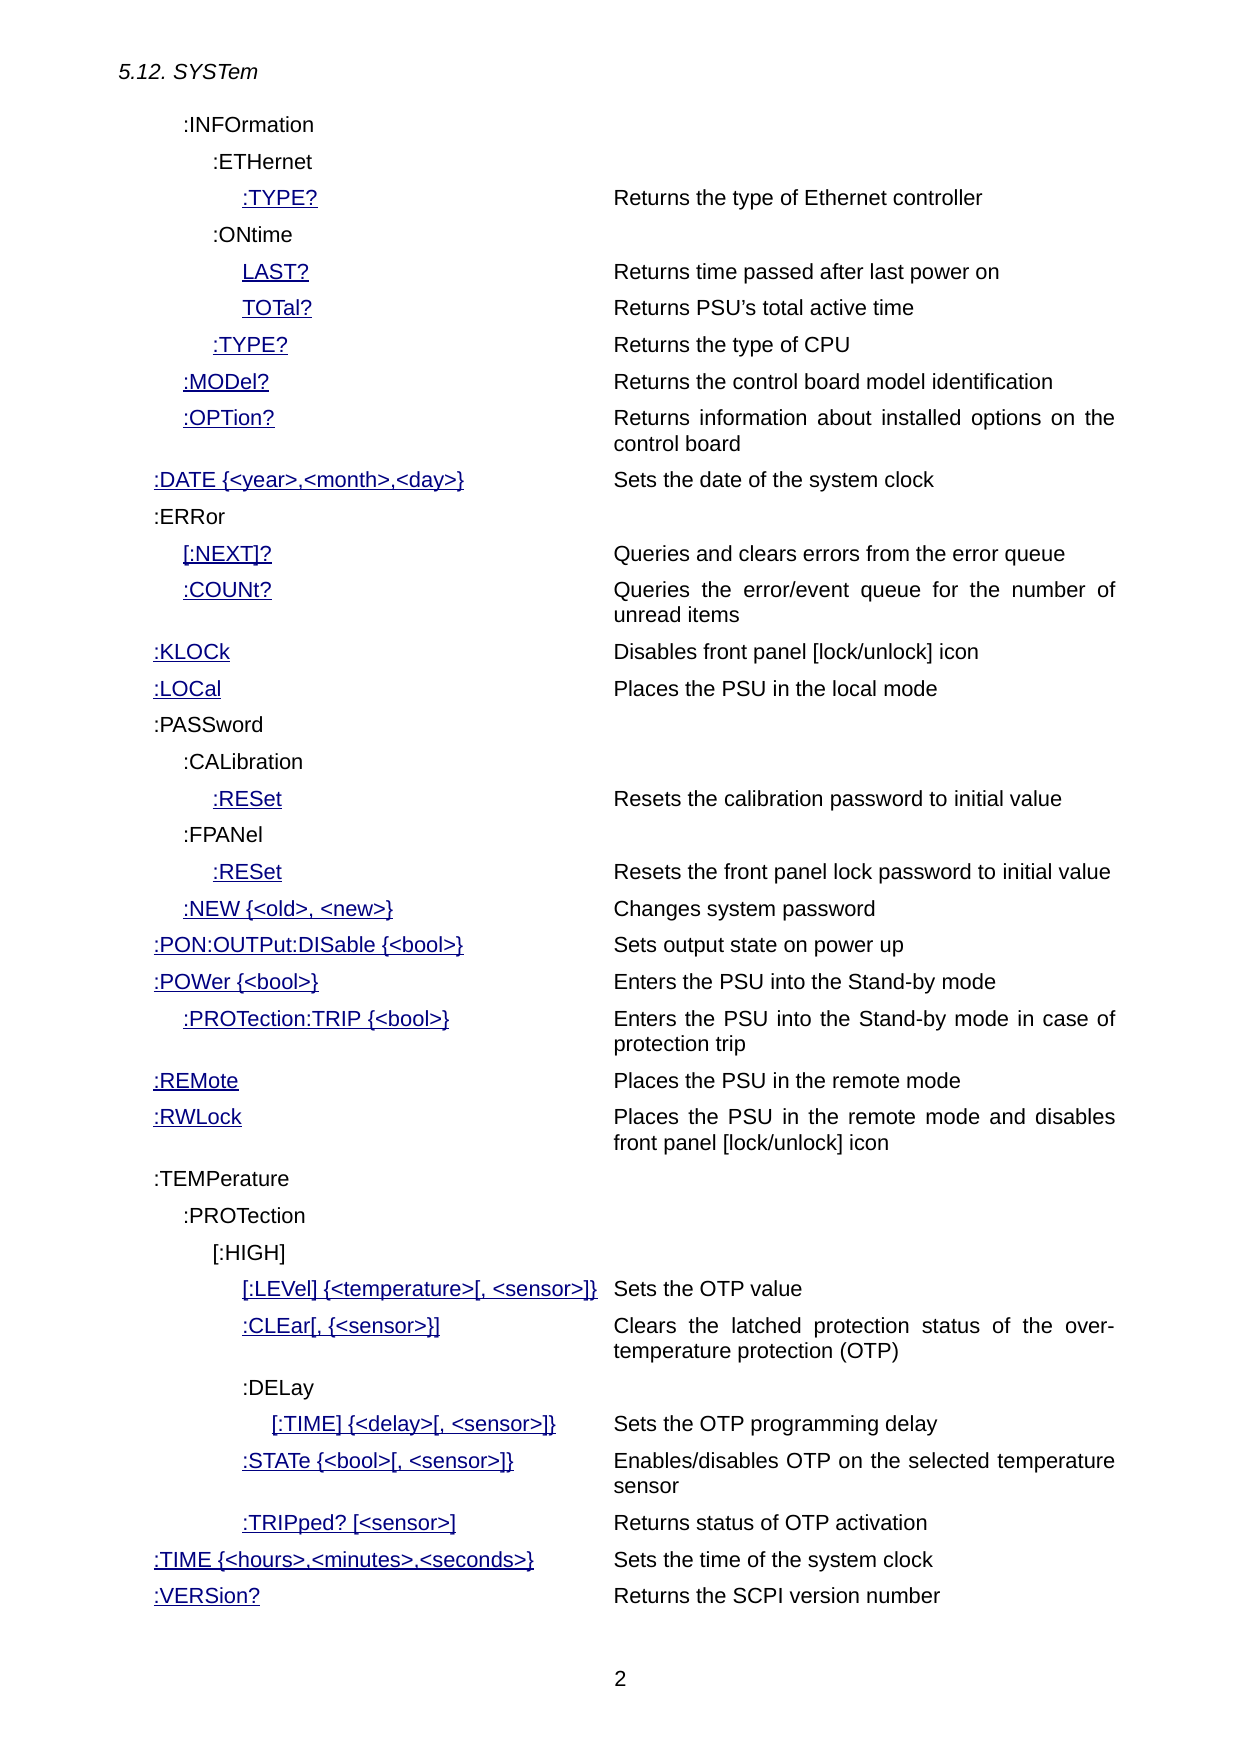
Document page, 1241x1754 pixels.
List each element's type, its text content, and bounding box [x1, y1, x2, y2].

table_cell Returns status of OTP activation [608, 1504, 1122, 1541]
table_cell Resets the front panel lock password to initial value [608, 853, 1122, 890]
table_cell [:HIGH] [118, 1234, 608, 1270]
table_cell :TYPE? [118, 326, 608, 363]
table_cell :PASSword [118, 707, 608, 743]
table_cell [608, 216, 1122, 253]
table_cell Queries and clears errors from the error queue [608, 535, 1122, 571]
table_cell :DELay [118, 1369, 608, 1406]
table_cell Sets the date of the system clock [608, 461, 1122, 498]
table_cell :PON:OUTPut:DISable {<bool>} [118, 927, 608, 963]
table_cell :TRIPped? [<sensor>] [118, 1504, 608, 1541]
table_cell :REMote [118, 1062, 608, 1098]
table_cell [:NEXT]? [118, 535, 608, 571]
table_cell Returns PSU’s total active time [608, 290, 1122, 326]
table_cell :LOCal [118, 670, 608, 707]
table_cell :PROTection:TRIP {<bool>} [118, 1000, 608, 1062]
table_cell :CALibration [118, 743, 608, 780]
table_cell Returns the SCPI version number [608, 1578, 1122, 1614]
table_cell [:TIME] {<delay>[, <sensor>]} [118, 1406, 608, 1442]
table_cell Sets the time of the system clock [608, 1541, 1122, 1577]
table_cell TOTal? [118, 290, 608, 326]
table_cell Changes system password [608, 890, 1122, 927]
table_cell :FPANel [118, 817, 608, 853]
table_cell Places the PSU in the local mode [608, 670, 1122, 707]
table_cell :MODel? [118, 363, 608, 399]
table_cell [608, 817, 1122, 853]
table_cell Sets output state on power up [608, 927, 1122, 963]
table_cell :ETHernet [118, 143, 608, 179]
table_cell Returns information about installed options on the control board [608, 400, 1122, 461]
table_cell :RESet [118, 780, 608, 817]
table_cell :RESet [118, 853, 608, 890]
table_cell [608, 498, 1122, 535]
table_cell :COUNt? [118, 571, 608, 633]
table_cell :POWer {<bool>} [118, 963, 608, 1000]
table_cell Returns the control board model identification [608, 363, 1122, 399]
table_cell [608, 707, 1122, 743]
table_cell Sets the OTP programming delay [608, 1406, 1122, 1442]
table_cell :OPTion? [118, 400, 608, 461]
table_cell :NEW {<old>, <new>} [118, 890, 608, 927]
table_cell Enters the PSU into the Stand-by mode in case of protection trip [608, 1000, 1122, 1062]
table_cell Disables front panel [lock/unlock] icon [608, 633, 1122, 670]
table_cell Enters the PSU into the Stand-by mode [608, 963, 1122, 1000]
table_cell :TYPE? [118, 180, 608, 216]
table_cell :ERRor [118, 498, 608, 535]
table_cell :TEMPerature [118, 1160, 608, 1197]
table_cell :RWLock [118, 1099, 608, 1160]
table_cell [608, 743, 1122, 780]
table_cell LAST? [118, 253, 608, 289]
table_cell [608, 106, 1122, 143]
table_cell Sets the OTP value [608, 1270, 1122, 1307]
table_cell [608, 1160, 1122, 1197]
table_cell :DATE {<year>,<month>,<day>} [118, 461, 608, 498]
table_cell :ONtime [118, 216, 608, 253]
table_cell [608, 1369, 1122, 1406]
table_cell :CLEar[, {<sensor>}] [118, 1307, 608, 1369]
table_cell Queries the error/event queue for the number of unread items [608, 571, 1122, 633]
table_cell [608, 143, 1122, 179]
table_cell :PROTection [118, 1197, 608, 1234]
table_cell Returns the type of CPU [608, 326, 1122, 363]
table_cell :INFOrmation [118, 106, 608, 143]
table_cell Returns the type of Ethernet controller [608, 180, 1122, 216]
table_cell Enables/disables OTP on the selected temperature sensor [608, 1442, 1122, 1504]
table_cell [608, 1197, 1122, 1234]
table_cell Clears the latched protection status of the over-temperature protection (OTP) [608, 1307, 1122, 1369]
table_cell :KLOCk [118, 633, 608, 670]
table_cell [:LEVel] {<temperature>[, <sensor>]} [118, 1270, 608, 1307]
table_cell :VERSion? [118, 1578, 608, 1614]
table_cell Places the PSU in the remote mode and disables front panel [lock/unlock] icon [608, 1099, 1122, 1160]
table_cell Places the PSU in the remote mode [608, 1062, 1122, 1098]
table_cell Resets the calibration password to initial value [608, 780, 1122, 817]
table_cell [608, 1234, 1122, 1270]
table_cell :STATe {<bool>[, <sensor>]} [118, 1442, 608, 1504]
table_cell :TIME {<hours>,<minutes>,<seconds>} [118, 1541, 608, 1577]
table_cell Returns time passed after last power on [608, 253, 1122, 289]
